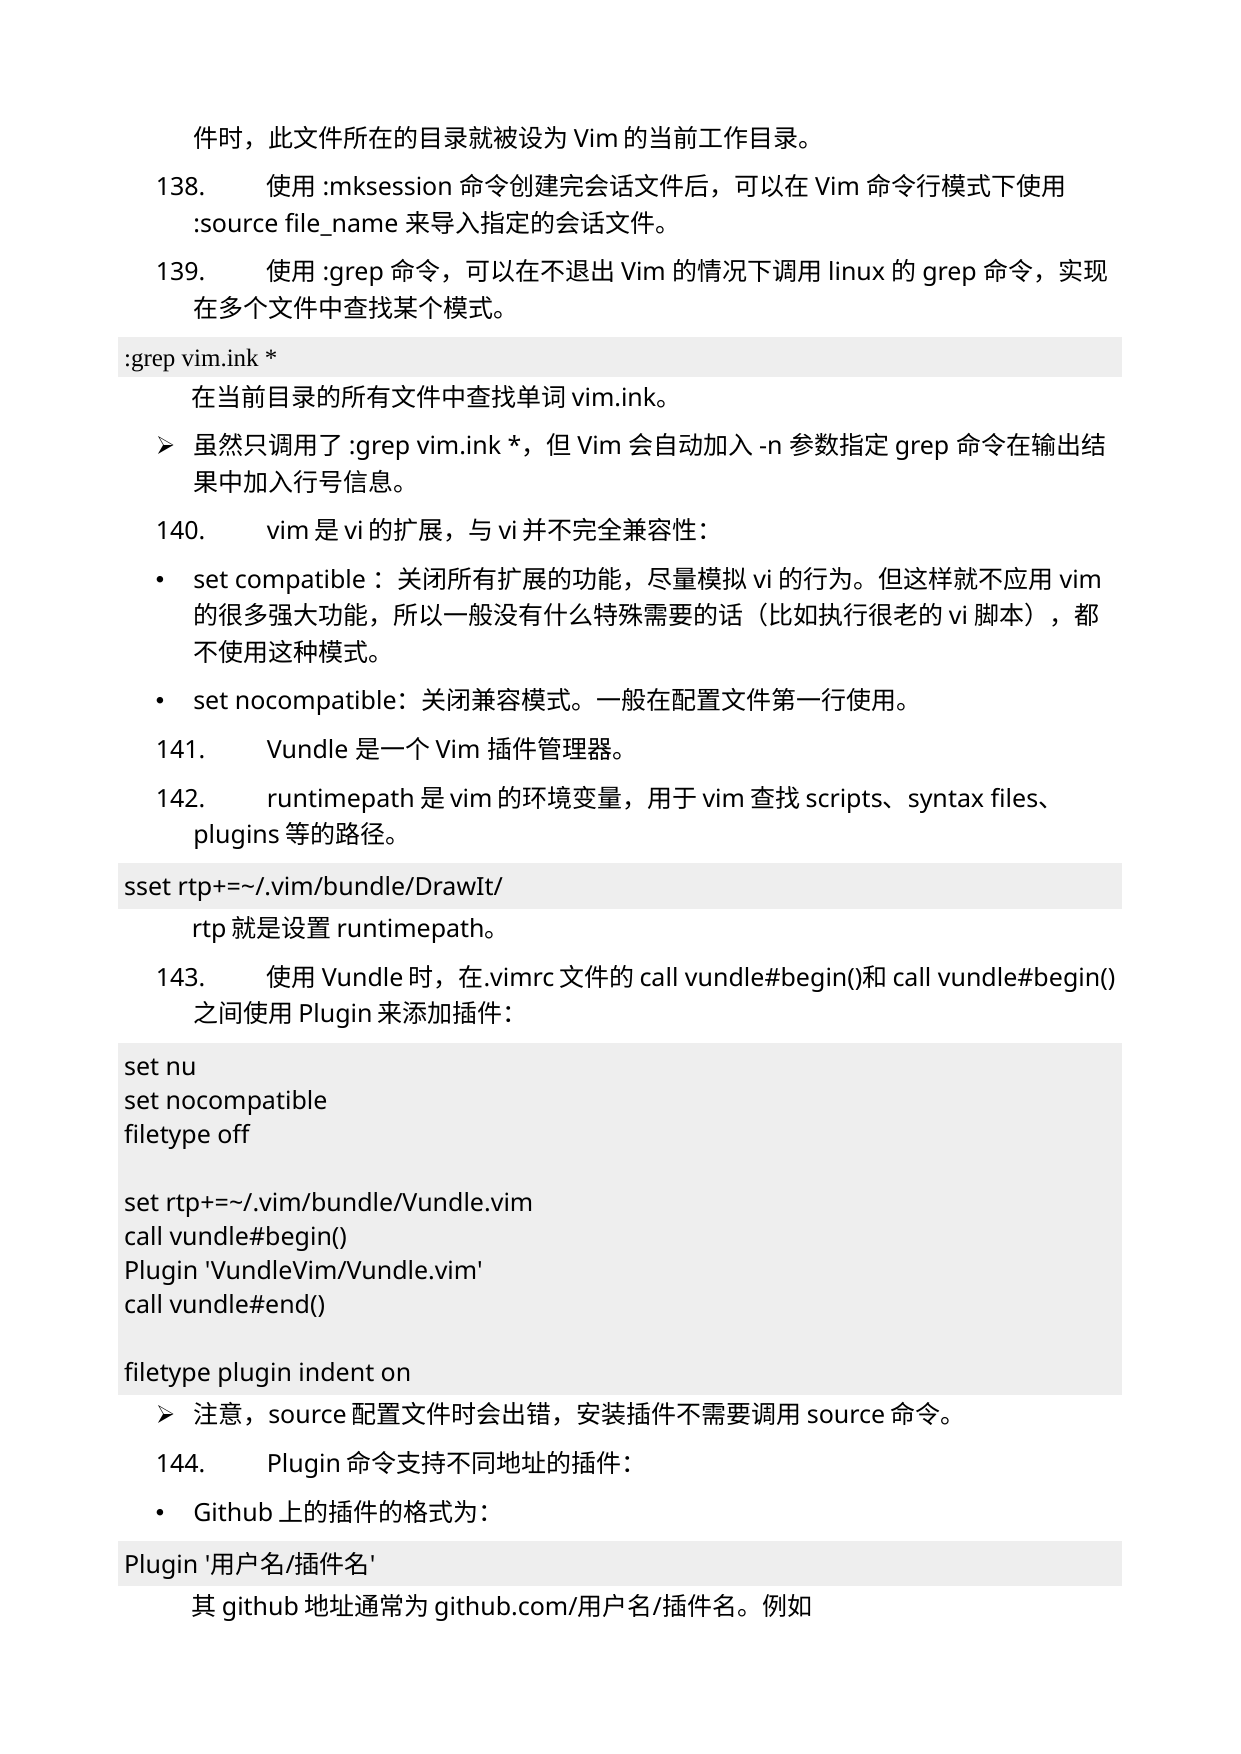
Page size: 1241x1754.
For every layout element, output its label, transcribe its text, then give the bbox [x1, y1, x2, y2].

table_header :grep vim.ink * [118, 337, 1122, 377]
list Github上的插件的格式为： [156, 1492, 1122, 1528]
list set nocompatible：关闭兼容模式。一般在配置文件第一行使用。 [156, 681, 1122, 717]
text 在当前目录的所有文件中查找单词vim.ink。 [118, 377, 1122, 413]
list 件时，此文件所在的目录就被设为 Vim的当前工作目录。 [156, 118, 1122, 154]
list 使用Vundle时，在.vimrc文件的call vundle#begin()和call vundle#begin()之间使用Plugin来添加插件： [156, 958, 1122, 1030]
list 虽然只调用了 :grep vim.ink *，但 Vim 会自动加入 -n 参数指定 grep 命令在输出结果中加入行号信息。 [156, 426, 1122, 498]
table_header Plugin '用户名/插件名' [118, 1541, 1122, 1586]
list Plugin命令支持不同地址的插件： [156, 1443, 1122, 1480]
list 使用 :mksession 命令创建完会话文件后，可以在 Vim 命令行模式下使用 :source file_name 来导入指定的会话文件。 [156, 167, 1122, 239]
table_header set nu set nocompatible filetype off set rtp+=~/.vim/bundle/Vundle.vim call vundle#begin() Plugin 'VundleVim/Vundle.vim' call vundle#end() filetype plugin indent on [118, 1043, 1122, 1395]
list set compatible ：关闭所有扩展的功能，尽量模拟 vi 的行为。但这样就不应用 vim 的很多强大功能，所以一般没有什么特殊需要的话（比如执行很老的 vi 脚本），都不使用这种模式。 [156, 559, 1122, 668]
text 其github地址通常为github.com/用户名/插件名。例如 [118, 1586, 1122, 1623]
list 使用 :grep 命令，可以在不退出 Vim 的情况下调用 linux 的 grep 命令，实现在多个文件中查找某个模式。 [156, 252, 1122, 324]
list 注意，source配置文件时会出错，安装插件不需要调用source命令。 [156, 1395, 1122, 1431]
table_header sset rtp+=~/.vim/bundle/DrawIt/ [118, 863, 1122, 909]
list vim是vi的扩展，与vi并不完全兼容性： [156, 511, 1122, 547]
text rtp就是设置runtimepath。 [118, 909, 1122, 945]
list runtimepath是vim的环境变量，用于vim查找 scripts、syntax files、 plugins等的路径。 [156, 778, 1122, 851]
list Vundle 是一个 Vim 插件管理器。 [156, 729, 1122, 766]
